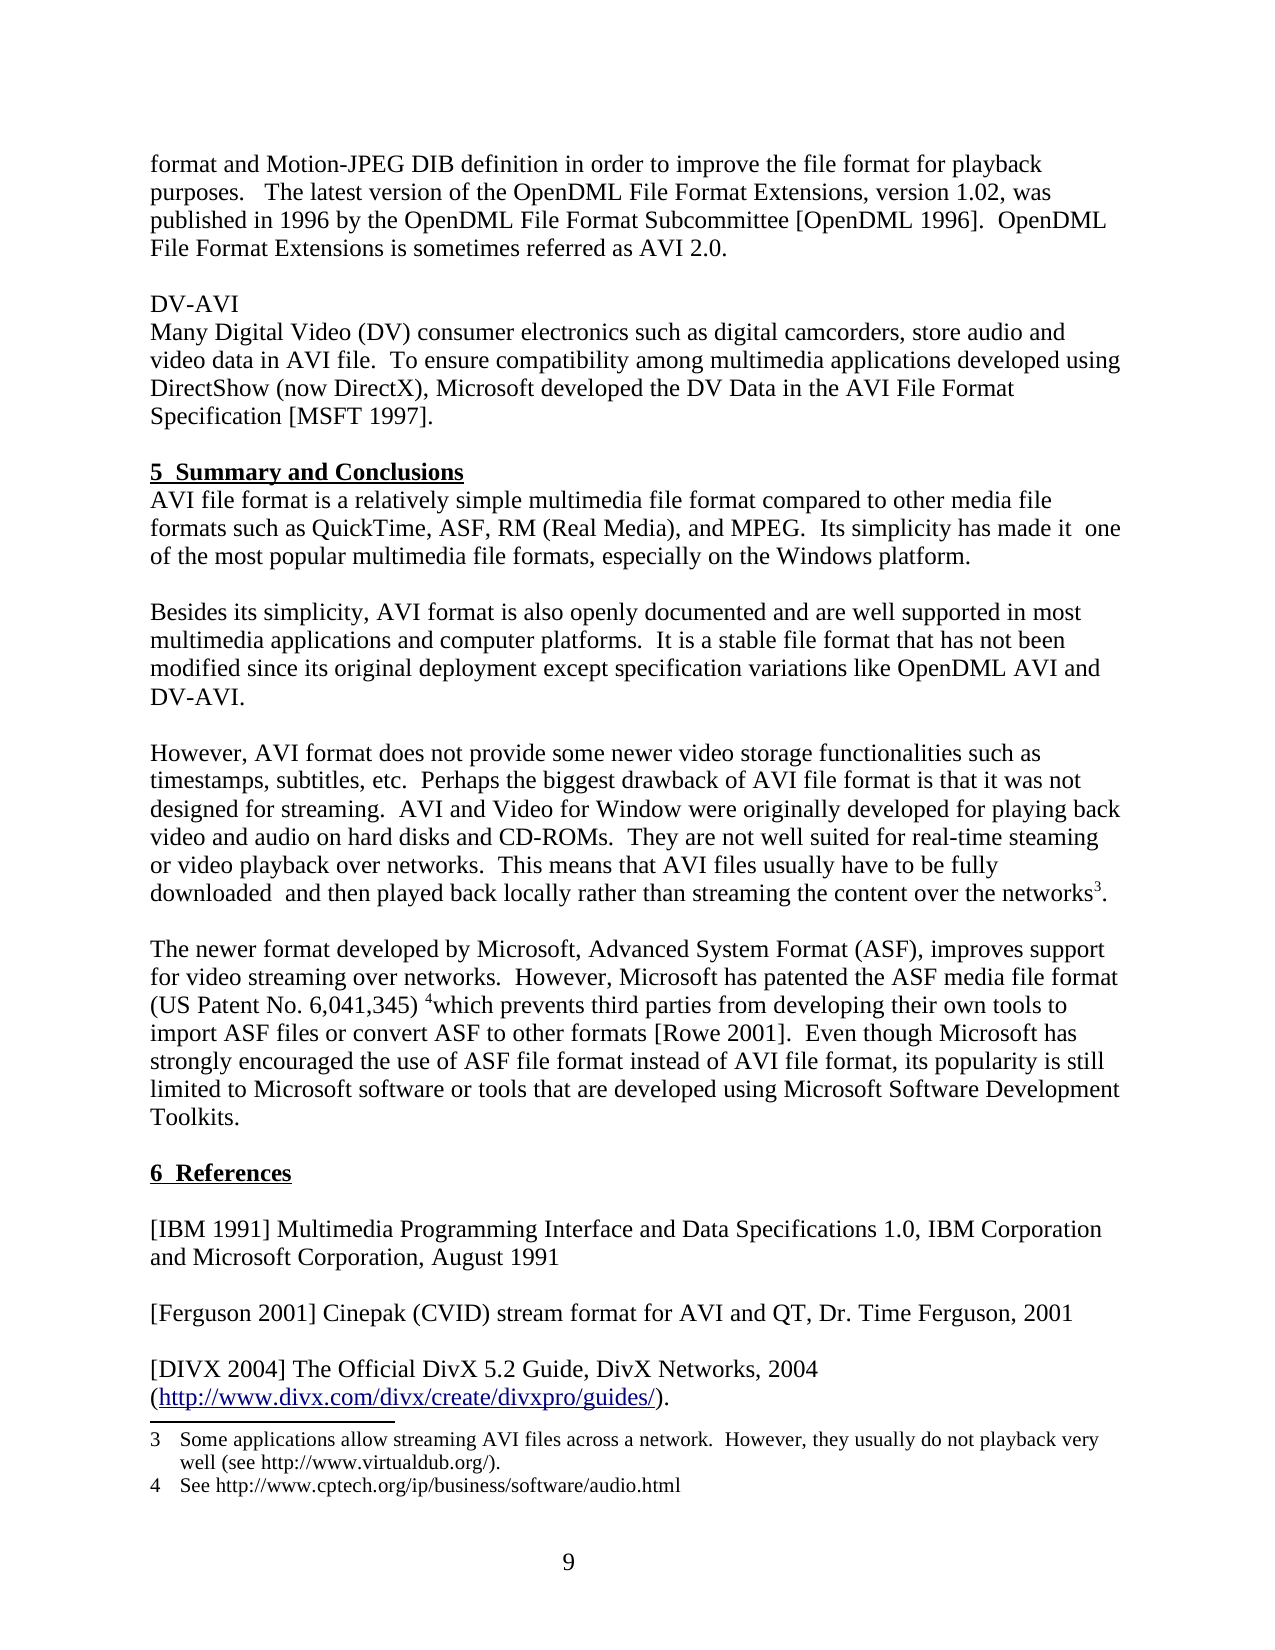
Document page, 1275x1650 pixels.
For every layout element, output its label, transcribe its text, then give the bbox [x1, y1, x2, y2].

text [IBM 1991] Multimedia Programming Interface and Data Specifications 1.0, IBM Corporation and Microsoft Corporation, August 1991 [150, 1215, 1125, 1271]
text Some applications allow streaming AVI files across a network. However, they usually do not playback very well (see http://www.virtualdub.org/). [150, 1428, 1125, 1474]
text See http://www.cptech.org/ip/business/software/audio.html [150, 1474, 1125, 1497]
text format and Motion-JPEG DIB definition in order to improve the file format for playback purposes. The latest version of the OpenDML File Format Extensions, version 1.02, was published in 1996 by the OpenDML File Format Subcommittee [OpenDML 1996]. OpenDML File Format Extensions is sometimes referred as AVI 2.0. [150, 150, 1125, 262]
text [Ferguson 2001] Cinepak (CVID) stream format for AVI and QT, Dr. Time Ferguson, 2001 [150, 1299, 1125, 1327]
text DV-AVI [150, 290, 1125, 318]
text [DIVX 2004] The Official DivX 5.2 Guide, DivX Networks, 2004 (http://www.divx.com/divx/create/divxpro/guides/). [150, 1355, 1125, 1411]
text Besides its simplicity, AVI format is also openly documented and are well supported in most multimedia applications and computer platforms. It is a stable file format that has not been modified since its original deployment except specification variations like OpenDML AVI and DV-AVI. [150, 598, 1125, 710]
subtitle 5 Summary and Conclusions [150, 458, 1125, 486]
text Many Digital Video (DV) consumer electronics such as digital camcorders, store audio and video data in AVI file. To ensure compatibility among multimedia applications developed using DirectShow (now DirectX), Microsoft developed the DV Data in the AVI File Format Specification [MSFT 1997]. [150, 318, 1125, 430]
text 6 References [150, 1159, 1125, 1187]
text AVI file format is a relatively simple multimedia file format compared to other media file formats such as QuickTime, ASF, RM (Real Media), and MPEG. Its simplicity has made it one of the most popular multimedia file formats, especially on the Windows platform. [150, 486, 1125, 570]
text However, AVI format does not provide some newer video storage functionalities such as timestamps, subtitles, etc. Perhaps the biggest drawback of AVI file format is that it was not designed for streaming. AVI and Video for Window were originally developed for playing back video and audio on hard disks and CD-ROMs. They are not well suited for real-time steaming or video playback over networks. This means that AVI files usually have to be fully downloaded and then played back locally rather than streaming the content over the networks. [150, 738, 1125, 907]
text The newer format developed by Microsoft, Advanced System Format (ASF), improves support for video streaming over networks. However, Microsoft has patented the ASF media file format (US Patent No. 6,041,345) which prevents third parties from developing their own tools to import ASF files or convert ASF to other formats [Rowe 2001]. Even though Microsoft has strongly encouraged the use of ASF file format instead of AVI file format, its popularity is still limited to Microsoft software or tools that are developed using Microsoft Software Development Toolkits. [150, 934, 1125, 1131]
